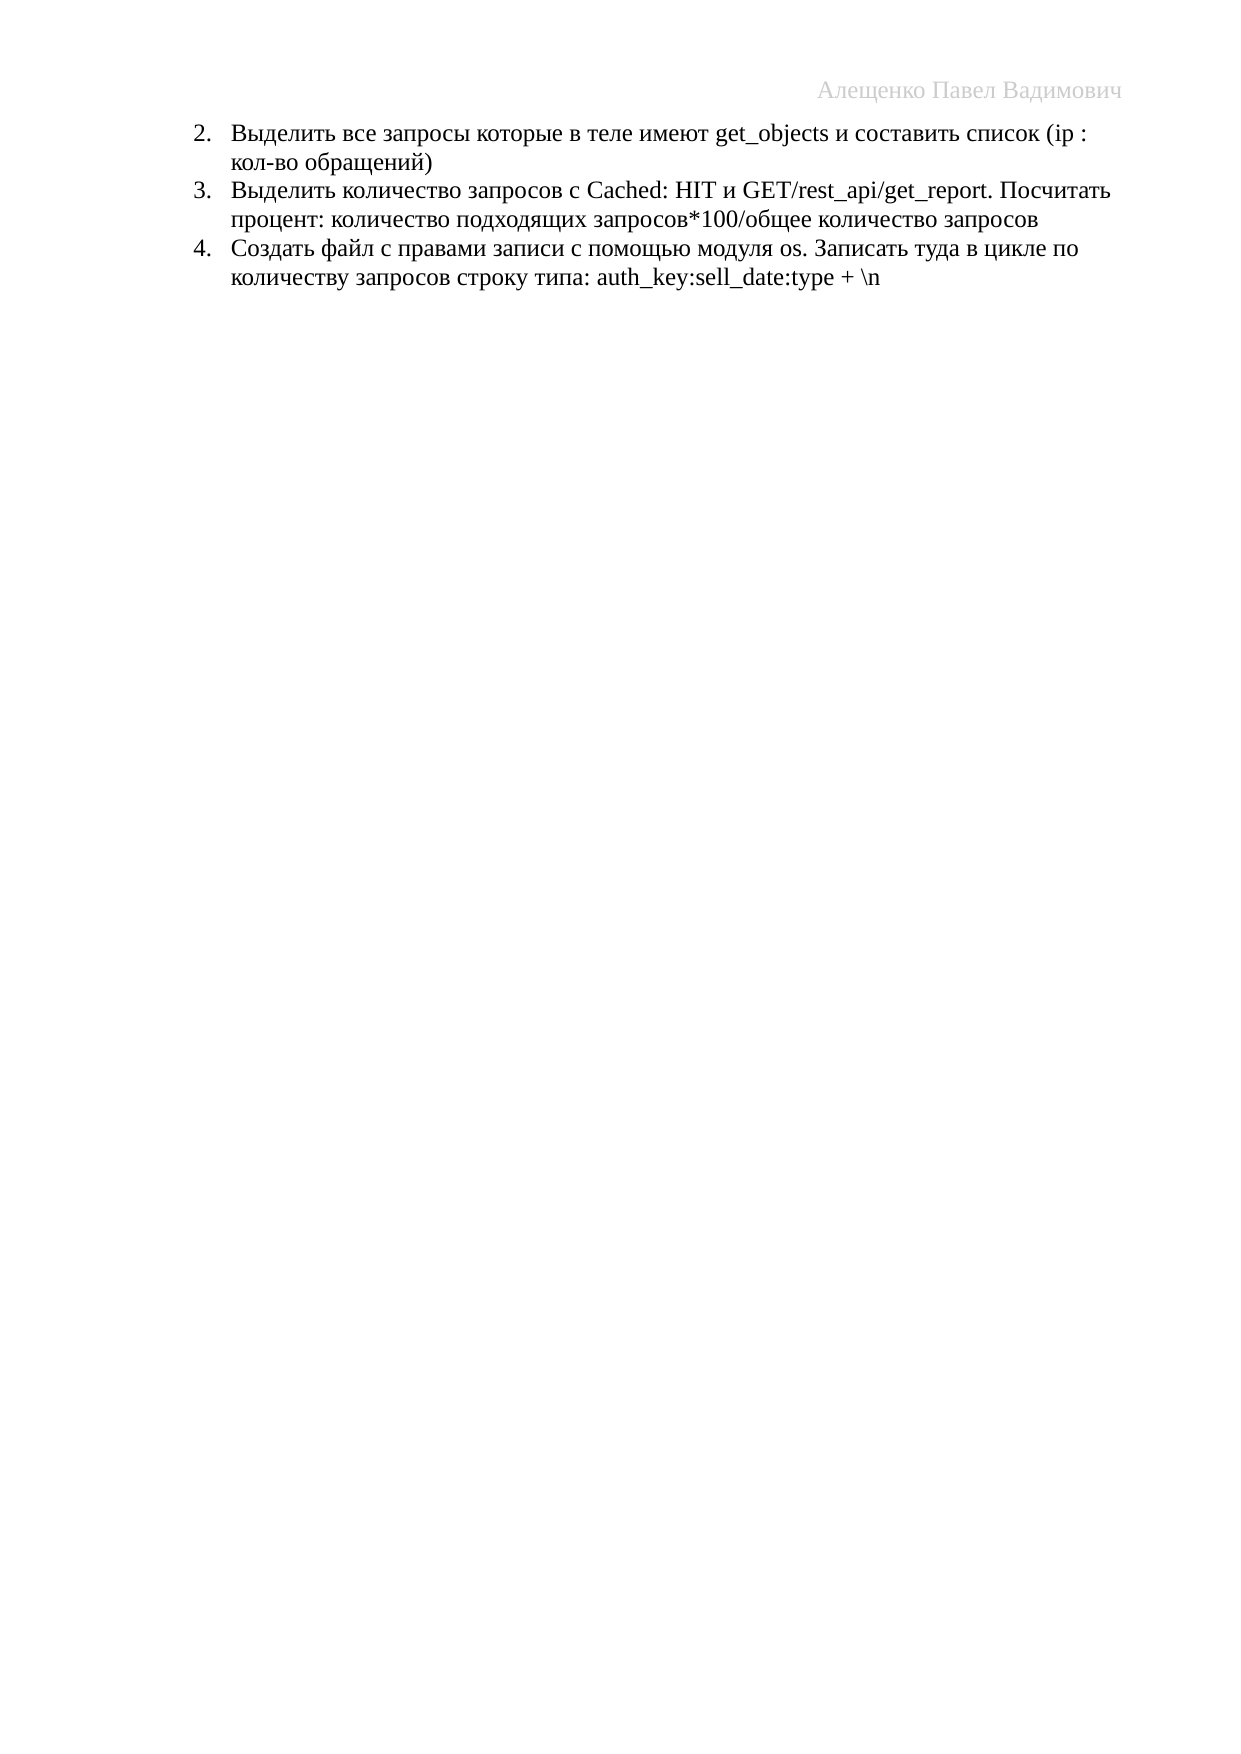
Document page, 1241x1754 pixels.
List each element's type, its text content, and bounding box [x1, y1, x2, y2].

list Создать файл с правами записи с помощью модуля os. Записать туда в цикле по количеству запросов строку типа: auth_key:sell_date:type + \n [193, 233, 1122, 291]
list Выделить количество запросов с Cached: HIT и GET/rest_api/get_report. Посчитать процент: количество подходящих запросов*100/общее количество запросов [193, 176, 1122, 233]
list Выделить все запросы которые в теле имеют get_objects и составить список (ip : кол-во обращений) [193, 118, 1122, 176]
